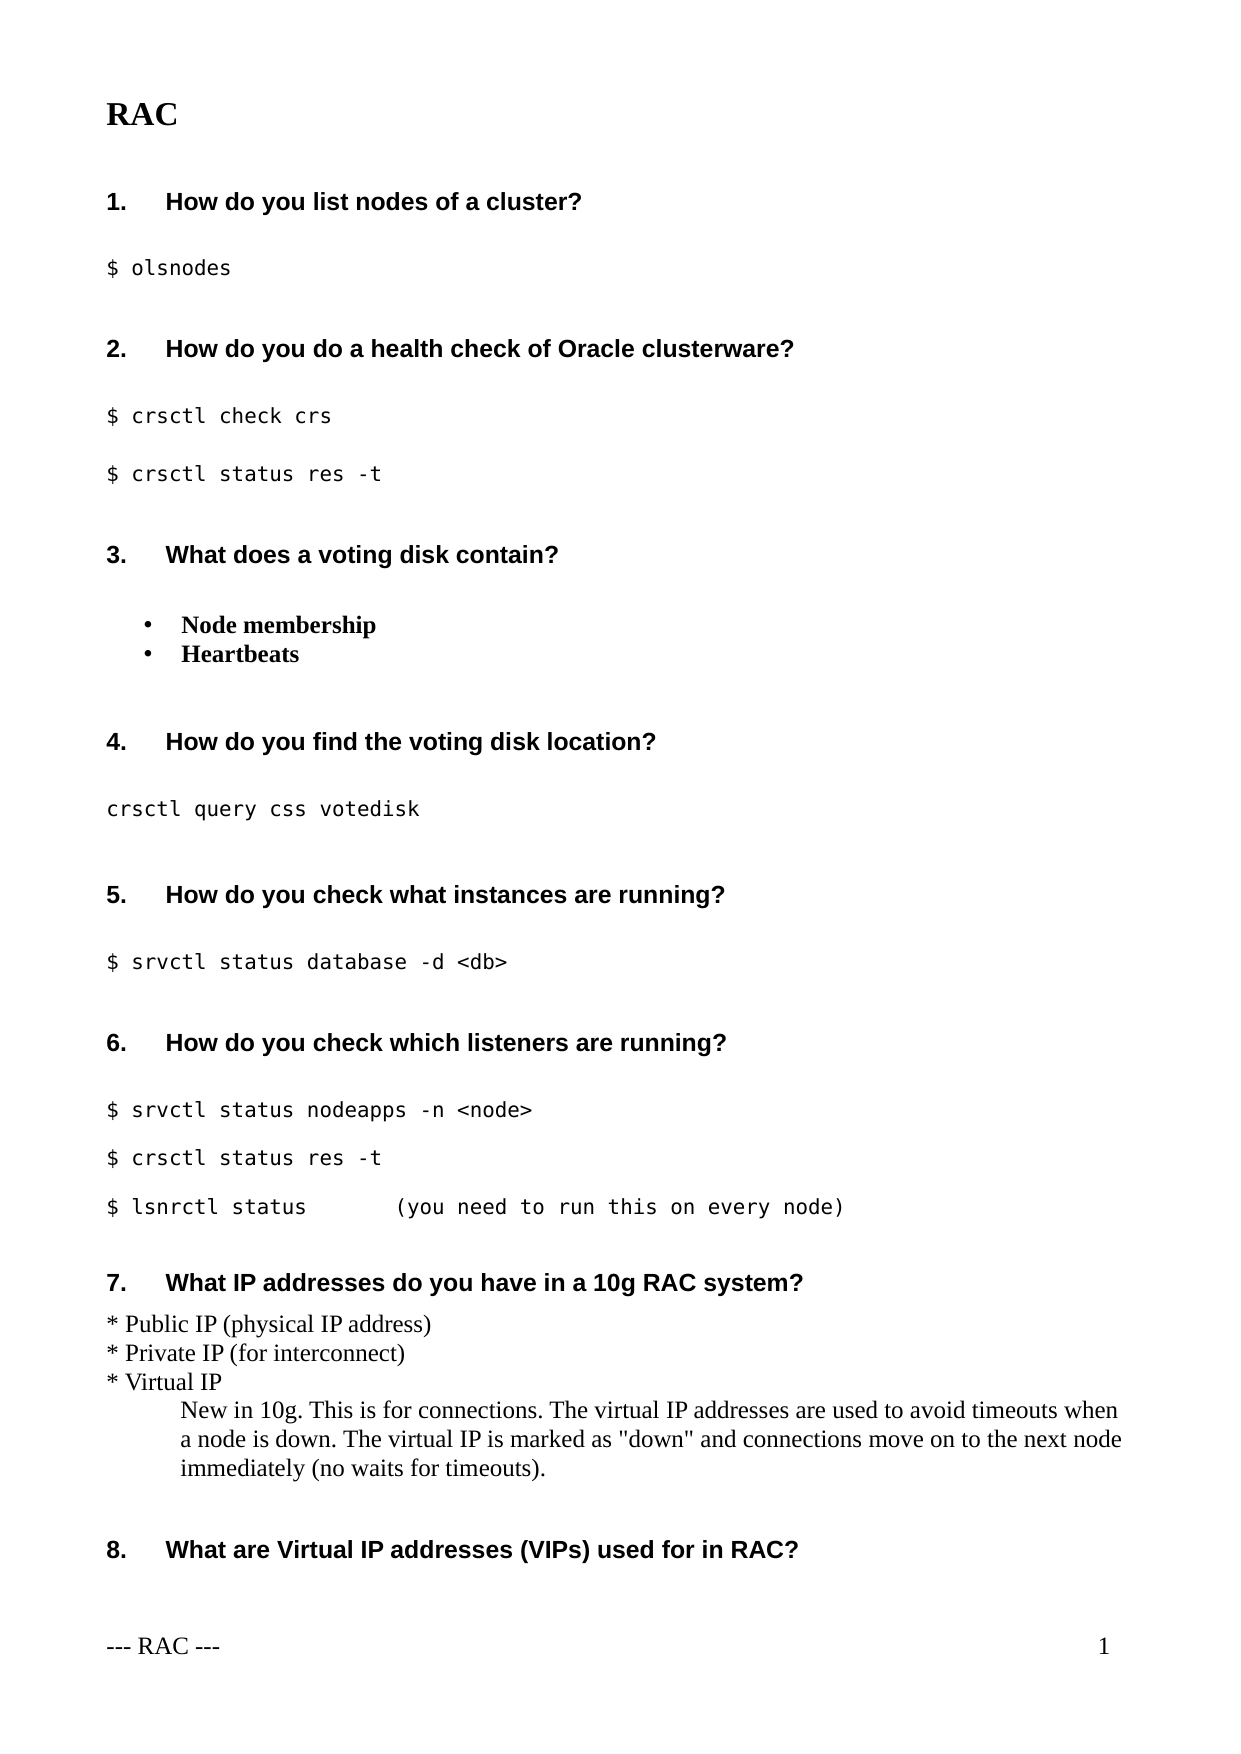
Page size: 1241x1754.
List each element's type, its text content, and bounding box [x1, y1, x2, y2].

text $ crsctl status res -t [106, 1146, 1134, 1170]
text $ olsnodes [106, 256, 1134, 281]
text $ crsctl check crs [106, 404, 1134, 428]
list Heartbeats [144, 639, 1134, 668]
text crsctl query css votedisk [106, 797, 1134, 821]
text * Public IP (physical IP address) [106, 1309, 1134, 1338]
subtitle How do you find the voting disk location? [106, 727, 1134, 755]
list Node membership [144, 610, 1134, 639]
subtitle How do you list nodes of a cluster? [106, 187, 1134, 215]
subtitle What does a voting disk contain? [106, 541, 1134, 569]
text * Private IP (for interconnect) [106, 1338, 1134, 1367]
text RAC [106, 94, 1134, 133]
text * Virtual IP [106, 1367, 1134, 1396]
text $ lsnrctl status (you need to run this on every node) [106, 1195, 1134, 1219]
text $ srvctl status database -d <db> [106, 950, 1134, 974]
text $ crsctl status res -t [106, 462, 1134, 487]
text New in 10g. This is for connections. The virtual IP addresses are used to avoid timeouts when a node is down. The virtual IP is marked as "down" and connections move on to the next node immediately (no waits for timeouts). [180, 1396, 1134, 1482]
text $ srvctl status nodeapps -n <node> [106, 1098, 1134, 1122]
subtitle What IP addresses do you have in a 10g RAC system? [106, 1268, 1134, 1297]
subtitle How do you do a health check of Oracle clusterware? [106, 334, 1134, 363]
subtitle What are Virtual IP addresses (VIPs) used for in RAC? [106, 1536, 1134, 1564]
subtitle How do you check which listeners are running? [106, 1028, 1134, 1056]
subtitle How do you check what instances are running? [106, 880, 1134, 908]
